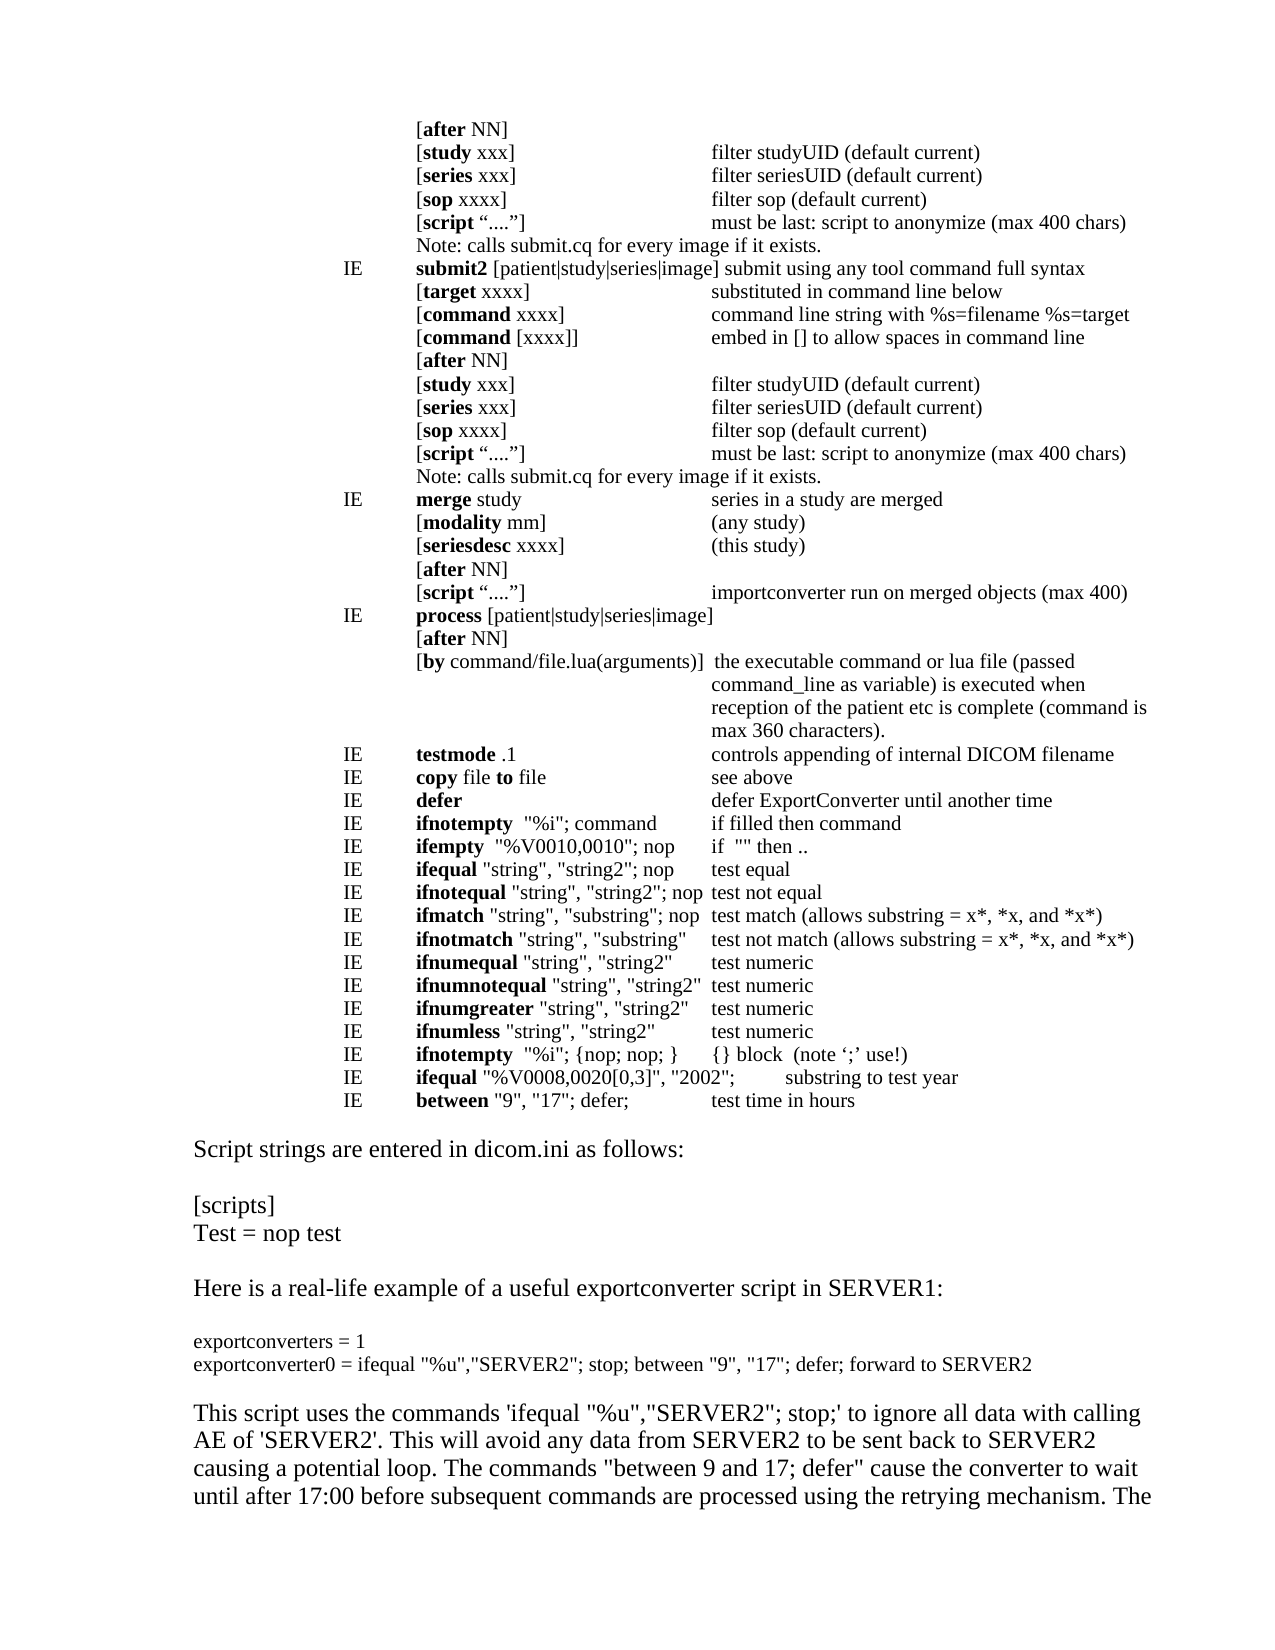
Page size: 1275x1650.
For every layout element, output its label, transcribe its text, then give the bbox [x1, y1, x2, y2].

text Test = nop test [193, 1219, 1157, 1246]
text IE merge study series in a study are merged [268, 488, 1157, 511]
text Note: calls submit.cq for every image if it exists. [268, 234, 1157, 257]
text IE ifnotempty "%i"; {nop; nop; } {} block (note ‘;’ use!) [268, 1043, 1157, 1066]
text IE ifnotequal "string", "string2"; nop test not equal [268, 881, 1157, 904]
text [after NN] [268, 349, 1157, 372]
text IE ifequal "string", "string2"; nop test equal [268, 858, 1157, 881]
text IE ifnumnotequal "string", "string2" test numeric [268, 974, 1157, 997]
text IE ifnumless "string", "string2" test numeric [268, 1020, 1157, 1043]
text This script uses the commands 'ifequal "%u","SERVER2"; stop;' to ignore all data with calling AE of 'SERVER2'. This will avoid any data from SERVER2 to be sent back to SERVER2 causing a potential loop. The commands "between 9 and 17; defer" cause the converter to wait until after 17:00 before subsequent commands are processed using the retrying mechanism. The [193, 1399, 1157, 1510]
text [sop xxxx] filter sop (default current) [268, 419, 1157, 442]
text IE ifnumequal "string", "string2" test numeric [268, 951, 1157, 974]
text IE ifmatch "string", "substring"; nop test match (allows substring = x*, *x, and *x*) [268, 904, 1157, 927]
text [scripts] [193, 1191, 1157, 1219]
text [after NN] [268, 118, 1157, 141]
text [script “....”] must be last: script to anonymize (max 400 chars) [268, 211, 1157, 234]
text [script “....”] must be last: script to anonymize (max 400 chars) [268, 442, 1157, 465]
text [by command/file.lua(arguments)] the executable command or lua file (passed command_line as variable) is executed when reception of the patient etc is complete (command is max 360 characters). [268, 650, 1157, 742]
text [command [xxxx]] embed in [] to allow spaces in command line [268, 326, 1157, 349]
text IE testmode .1 controls appending of internal DICOM filename [268, 742, 1157, 766]
text [command xxxx] command line string with %s=filename %s=target [268, 303, 1157, 326]
text IE between "9", "17"; defer; test time in hours [268, 1089, 1157, 1112]
text exportconverter0 = ifequal "%u","SERVER2"; stop; between "9", "17"; defer; forward to SERVER2 [193, 1353, 1157, 1376]
text Script strings are entered in dicom.ini as follows: [193, 1136, 1157, 1163]
text IE ifequal "%V0008,0020[0,3]", "2002"; substring to test year [268, 1066, 1157, 1089]
text [sop xxxx] filter sop (default current) [268, 187, 1157, 211]
text [seriesdesc xxxx] (this study) [268, 534, 1157, 557]
text [modality mm] (any study) [268, 511, 1157, 534]
text [after NN] [268, 627, 1157, 650]
text IE submit2 [patient|study|series|image] submit using any tool command full syntax [268, 257, 1157, 280]
text [series xxx] filter seriesUID (default current) [268, 396, 1157, 419]
text IE ifempty "%V0010,0010"; nop if "" then .. [268, 835, 1157, 858]
text [target xxxx] substituted in command line below [268, 280, 1157, 303]
text IE process [patient|study|series|image] [268, 604, 1157, 627]
text Note: calls submit.cq for every image if it exists. [268, 465, 1157, 488]
text IE ifnotmatch "string", "substring" test not match (allows substring = x*, *x, and *x*) [268, 927, 1157, 951]
text IE copy file to file see above [268, 766, 1157, 789]
text [script “....”] importconverter run on merged objects (max 400) [268, 581, 1157, 604]
text [after NN] [268, 557, 1157, 581]
text IE defer defer ExportConverter until another time [268, 789, 1157, 812]
text Here is a real-life example of a useful exportconverter script in SERVER1: [193, 1274, 1157, 1302]
text exportconverters = 1 [193, 1329, 1157, 1353]
text [series xxx] filter seriesUID (default current) [268, 164, 1157, 187]
text IE ifnotempty "%i"; command if filled then command [268, 812, 1157, 835]
text [study xxx] filter studyUID (default current) [268, 141, 1157, 164]
text [study xxx] filter studyUID (default current) [268, 372, 1157, 396]
text IE ifnumgreater "string", "string2" test numeric [268, 997, 1157, 1020]
